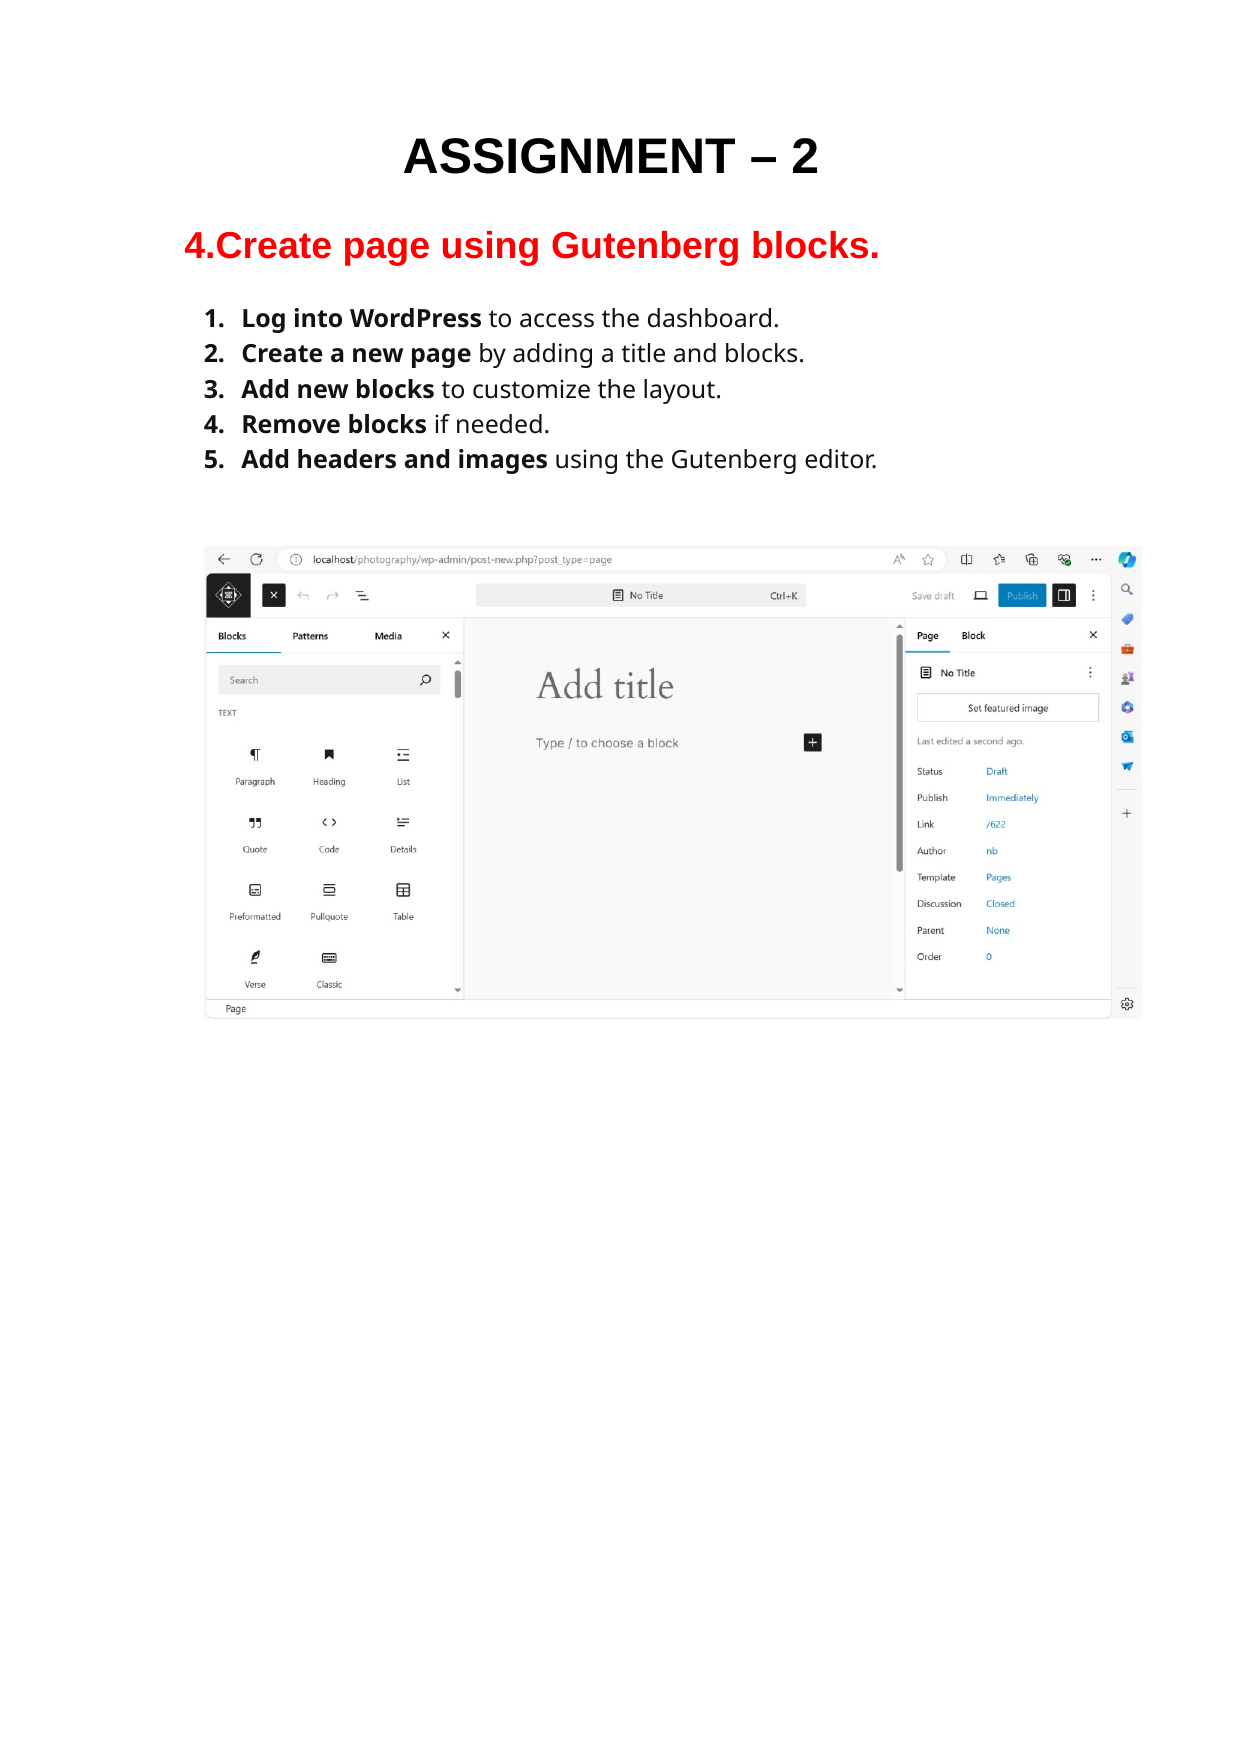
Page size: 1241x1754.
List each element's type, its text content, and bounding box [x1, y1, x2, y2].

picture [203, 546, 1143, 1019]
list Log into WordPress to access the dashboard. [203, 301, 1122, 335]
list Remove blocks if needed. [203, 407, 1122, 441]
list Create a new page by adding a title and blocks. [203, 336, 1122, 370]
list Add headers and images using the Gutenberg editor. [203, 442, 1122, 476]
subtitle 4.Create page using Gutenberg blocks. [118, 224, 1122, 267]
subtitle ASSIGNMENT – 2 [330, 126, 891, 184]
list Add new blocks to customize the layout. [203, 371, 1122, 405]
